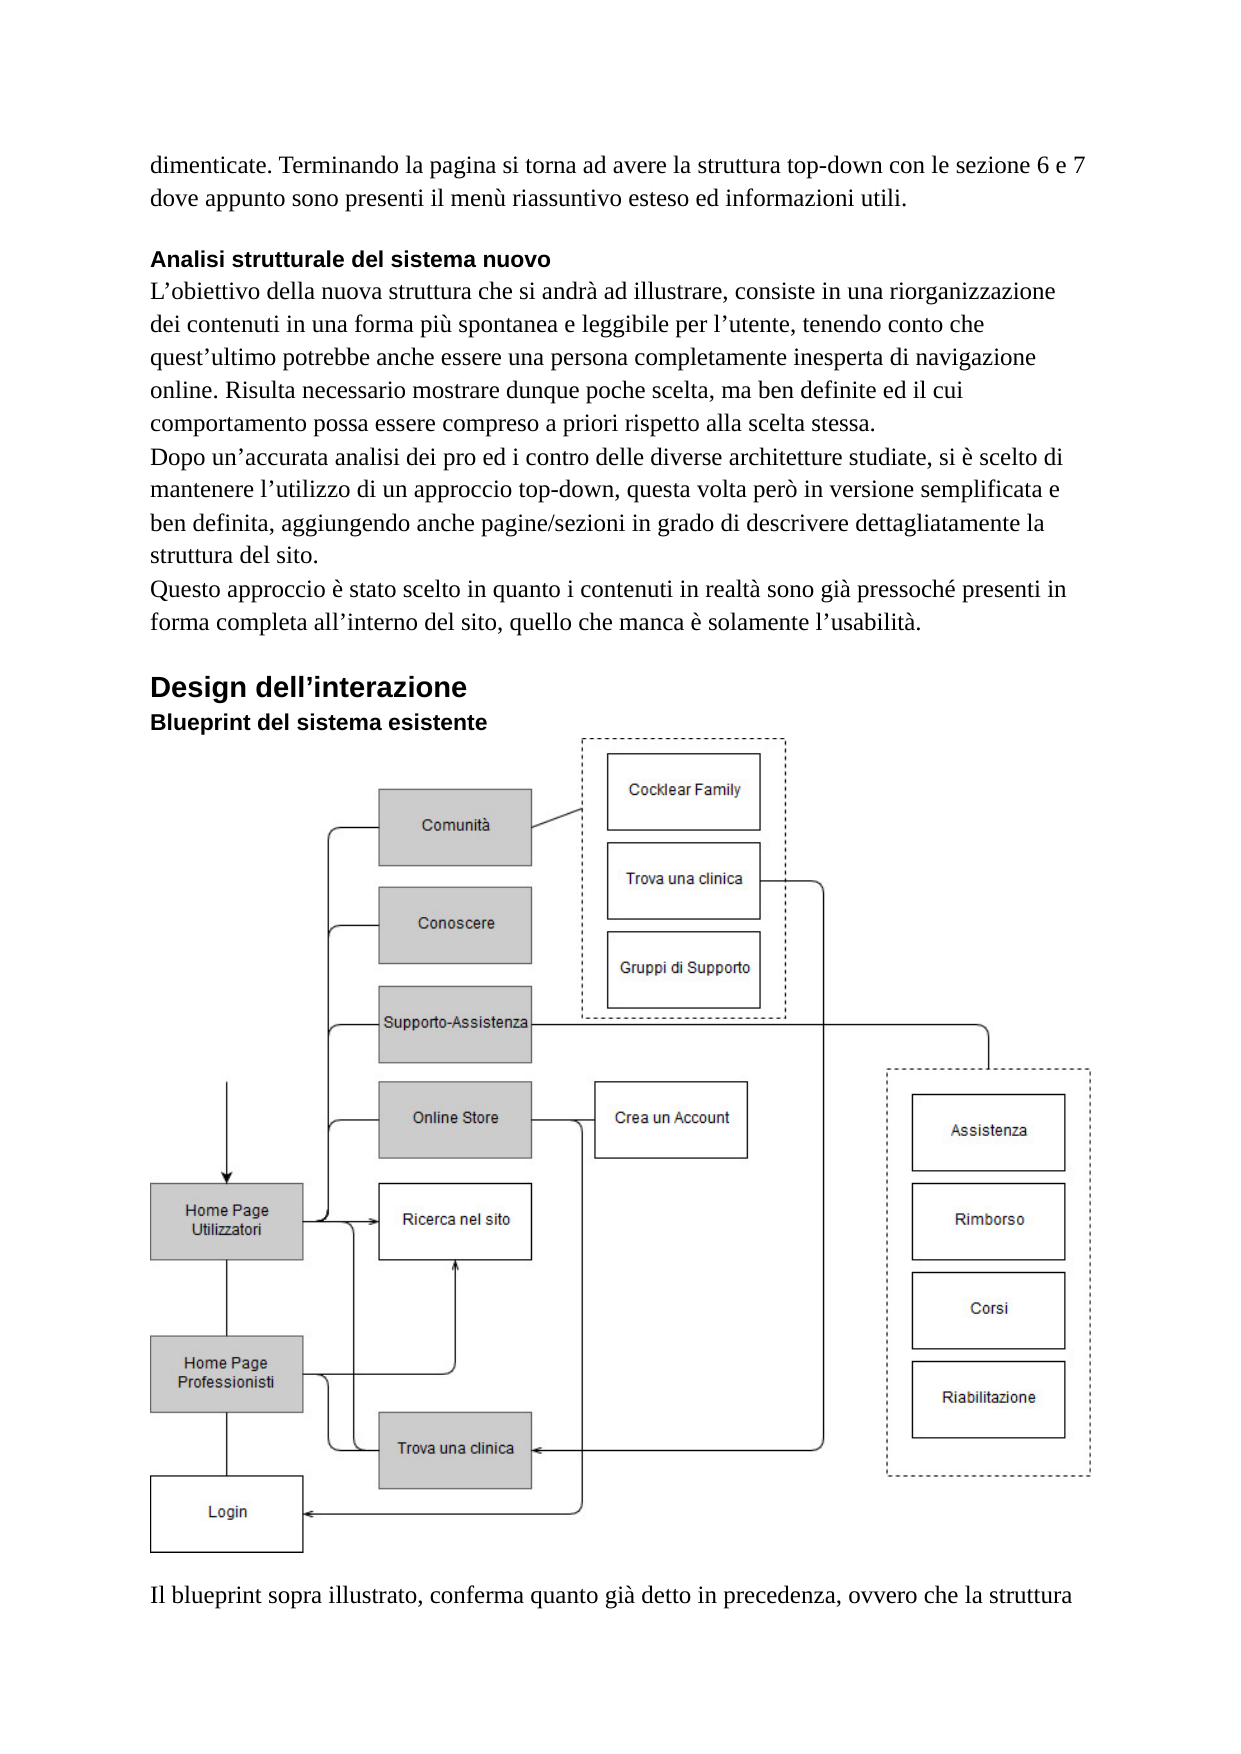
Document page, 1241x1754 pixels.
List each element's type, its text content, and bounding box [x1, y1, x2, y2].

text Il blueprint sopra illustrato, conferma quanto già detto in precedenza, ovvero che la struttura del sito può essere comparata ad un approccio top-down. [150, 1553, 1090, 1585]
text Blueprint del sistema esistente [150, 708, 1090, 735]
text Analisi strutturale del sistema nuovo [150, 246, 1090, 273]
text L’obiettivo della nuova struttura che si andrà ad illustrare, consiste in una riorganizzazione dei contenuti in una forma più spontanea e leggibile per l’utente, tenendo conto che quest’ultimo potrebbe anche essere una persona completamente inesperta di navigazione online. Risulta necessario mostrare dunque poche scelta, ma ben definite ed il cui comportamento possa essere compreso a priori rispetto alla scelta stessa. [150, 276, 1090, 437]
text dimenticate. Terminando la pagina si torna ad avere la struttura top-down con le sezione 6 e 7 dove appunto sono presenti il menù riassuntivo esteso ed informazioni utili. [150, 150, 1090, 212]
picture [150, 738, 1091, 1553]
text Dopo un’accurata analisi dei pro ed i contro delle diverse architetture studiate, si è scelto di mantenere l’utilizzo di un approccio top-down, questa volta però in versione semplificata e ben definita, aggiungendo anche pagine/sezioni in grado di descrivere dettagliatamente la struttura del sito. [150, 442, 1090, 569]
text Design dell’interazione [150, 670, 1090, 703]
text Questo approccio è stato scelto in quanto i contenuti in realtà sono già pressoché presenti in forma completa all’interno del sito, quello che manca è solamente l’usabilità. [150, 574, 1090, 635]
